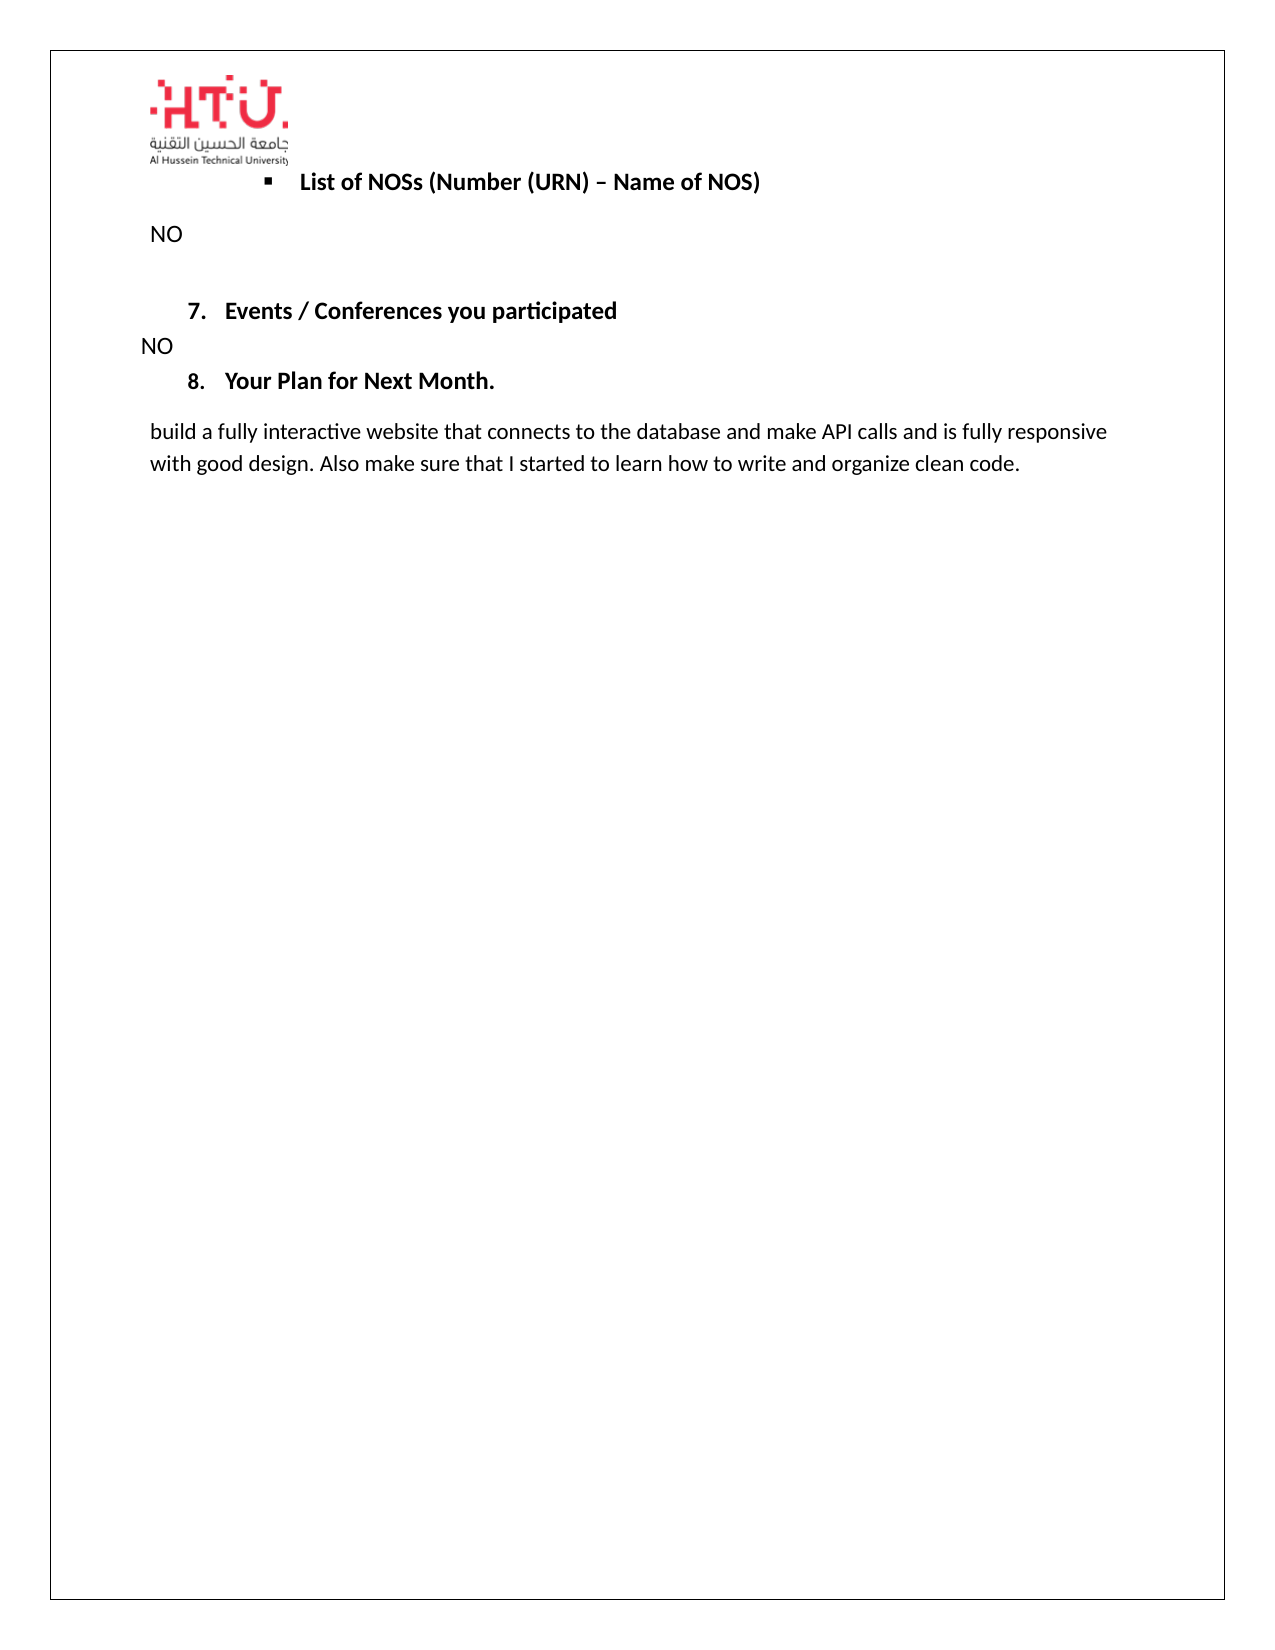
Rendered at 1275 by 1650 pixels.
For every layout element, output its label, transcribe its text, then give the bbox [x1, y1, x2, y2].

list NO [141, 330, 1125, 361]
list List of NOSs (Number (URN) – Name of NOS) [262, 166, 1125, 197]
text NO [150, 218, 1125, 248]
text build a fully interactive website that connects to the database and make API calls and is fully responsive with good design. Also make sure that I started to learn how to write and organize clean code. [150, 417, 1125, 477]
list Events / Conferences you participated [187, 295, 1125, 326]
list Your Plan for Next Month. [187, 365, 1125, 396]
